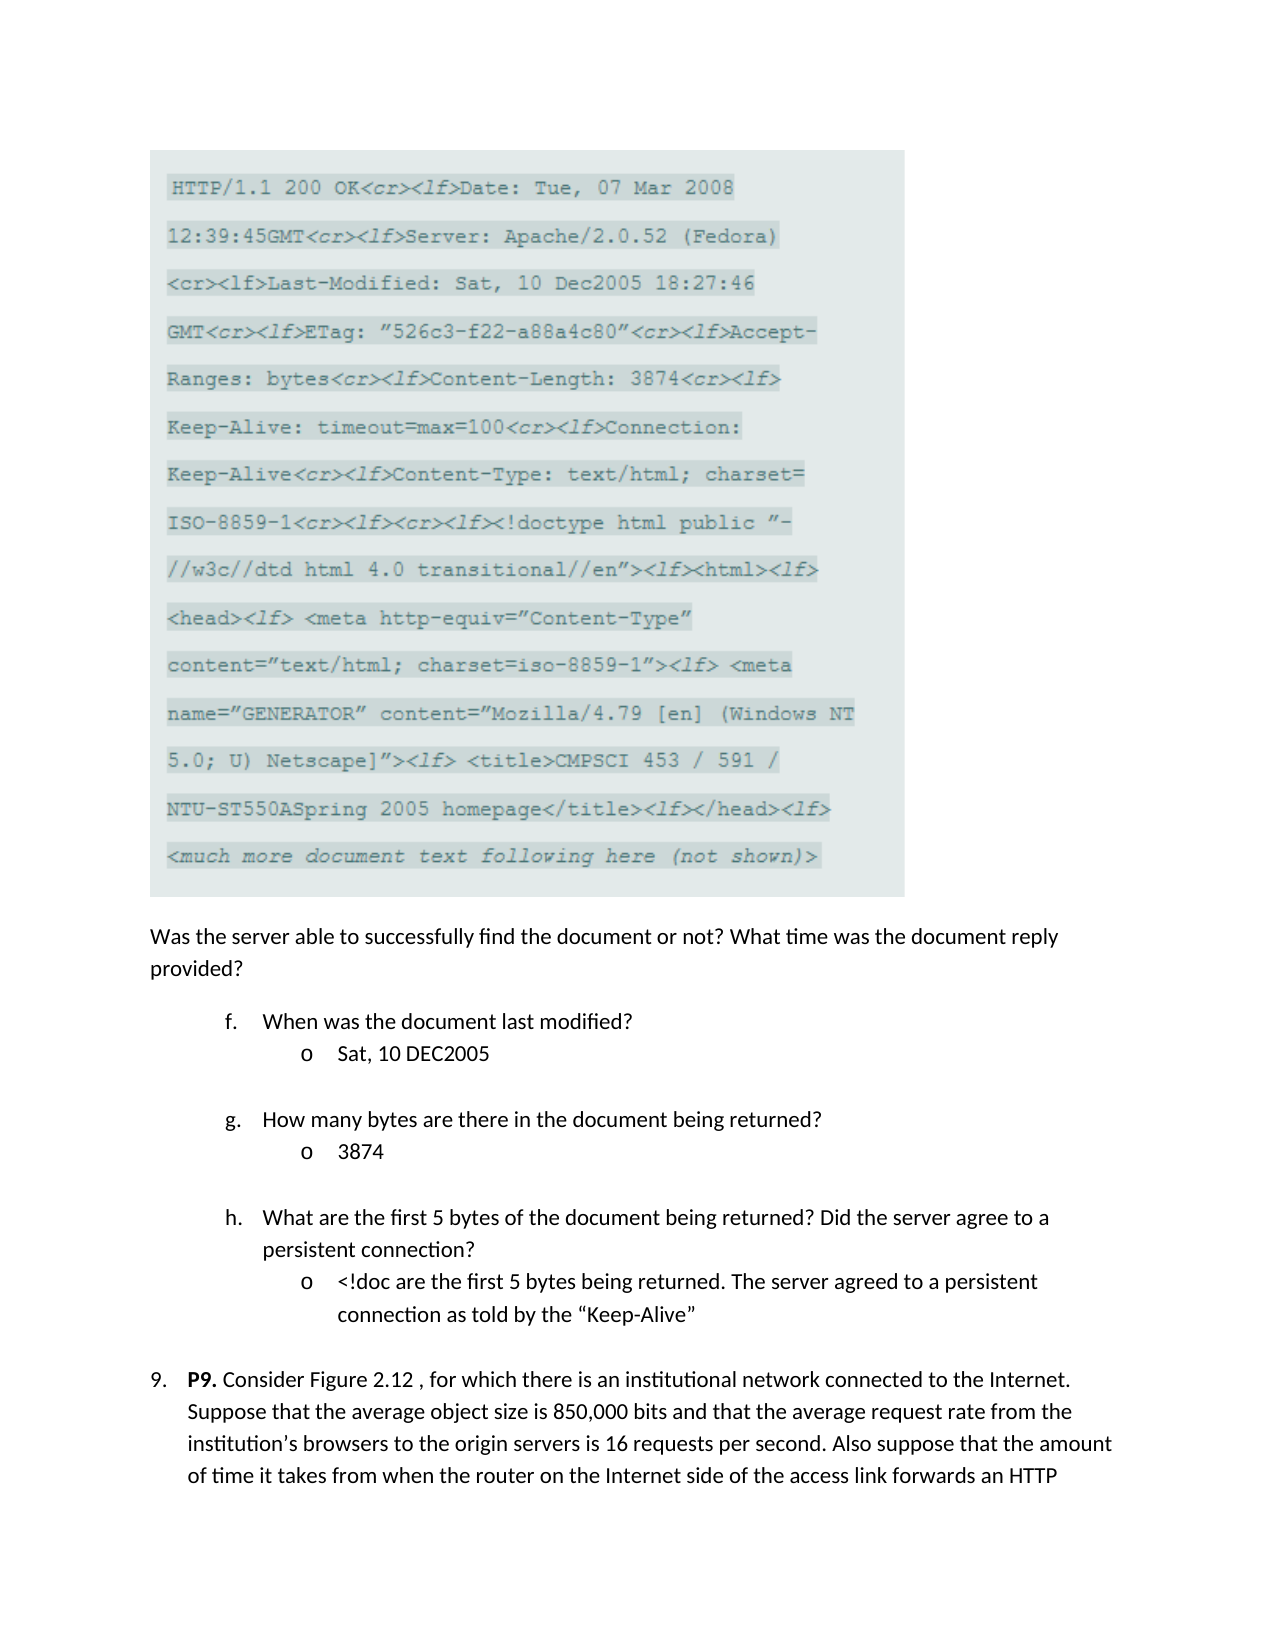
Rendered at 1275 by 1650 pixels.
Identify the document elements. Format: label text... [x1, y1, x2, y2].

picture [150, 150, 905, 897]
list Sat, 10 DEC2005 [300, 1039, 1125, 1068]
list P9. Consider Figure 2.12 , for which there is an institutional network connected to the Internet. Suppose that the average object size is 850,000 bits and that the average request rate from the institution’s browsers to the origin servers is 16 requests per second. Also suppose that the amount of time it takes from when the router on the Internet side of the access link forwards an HTTP [150, 1365, 1125, 1489]
text Was the server able to successfully find the document or not? What time was the document reply provided? [150, 922, 1125, 982]
list 3874 [300, 1137, 1125, 1166]
list <!doc are the first 5 bytes being returned. The server agreed to a persistent connection as told by the “Keep-Alive” [300, 1267, 1125, 1329]
list How many bytes are there in the document being returned? [225, 1105, 1125, 1133]
list When was the document last modified? [225, 1007, 1125, 1035]
list What are the first 5 bytes of the document being returned? Did the server agree to a persistent connection? [225, 1203, 1125, 1263]
